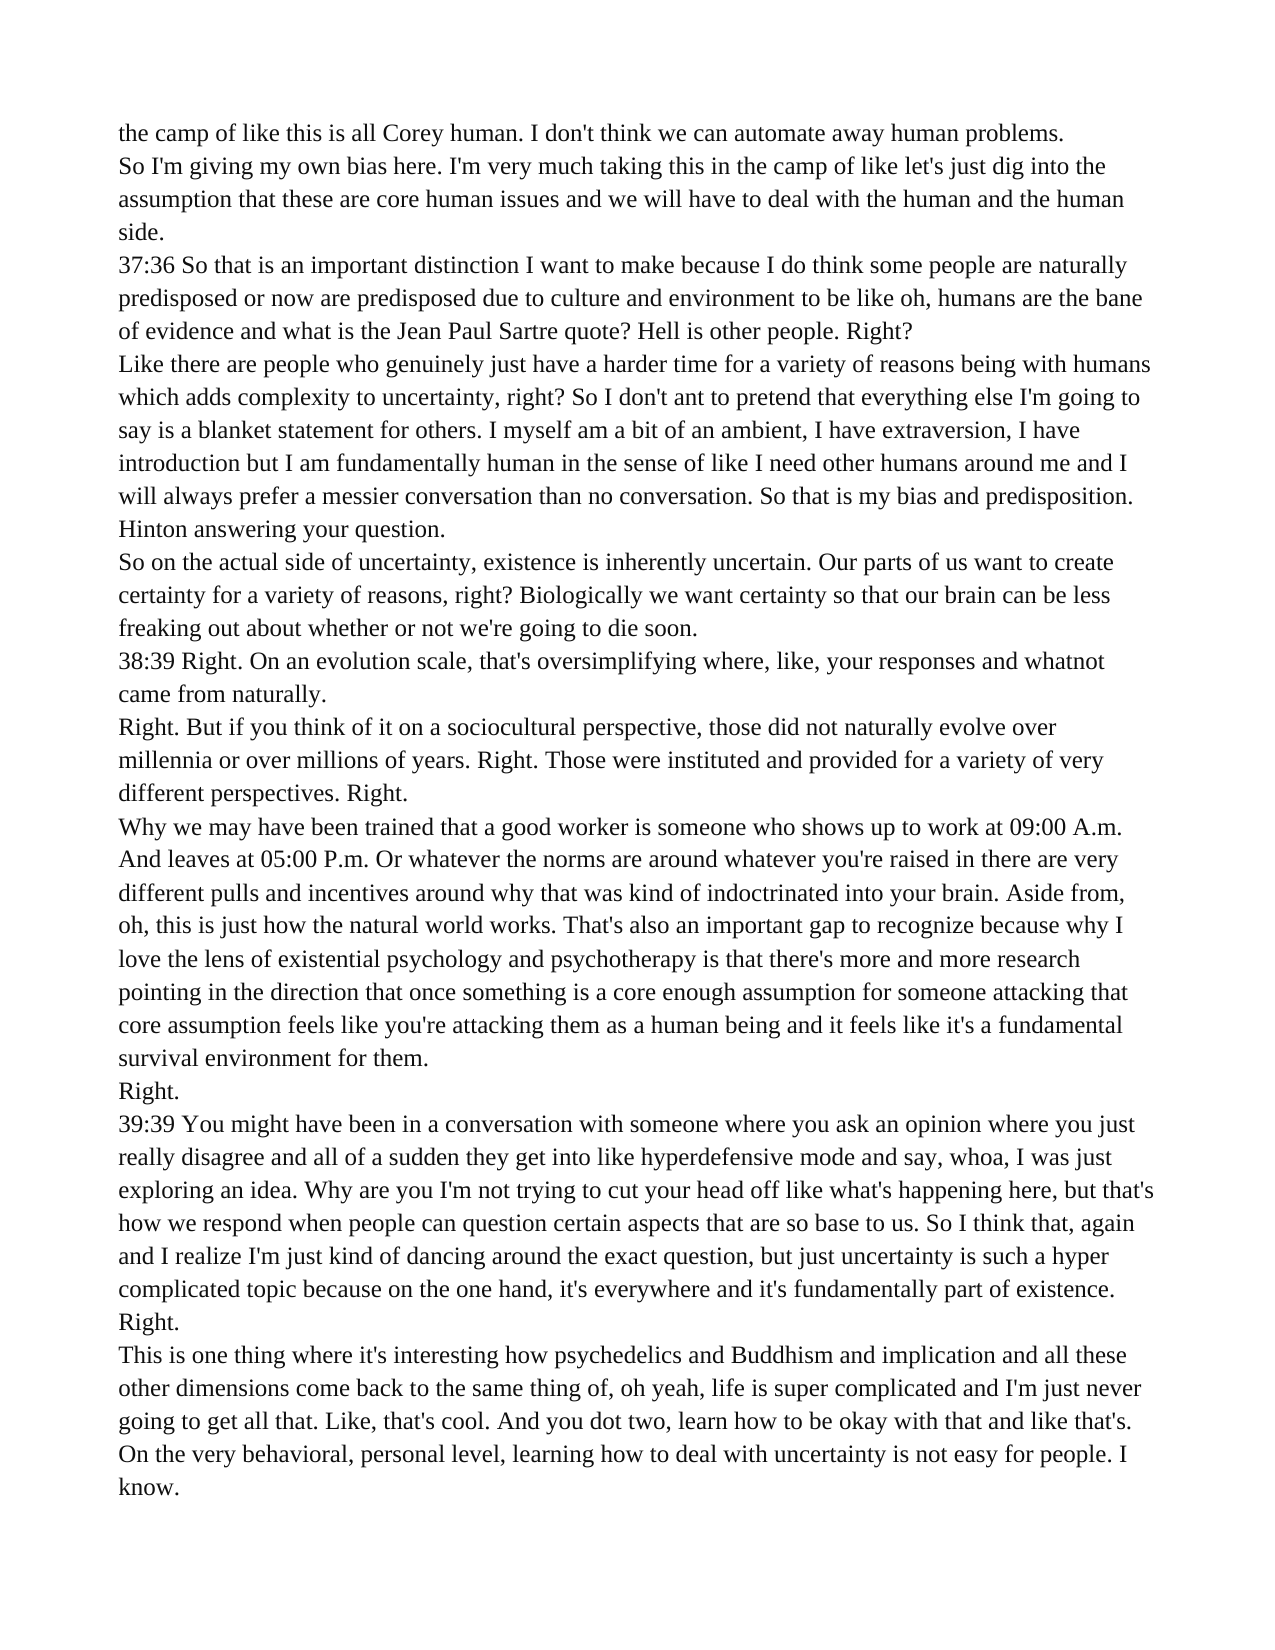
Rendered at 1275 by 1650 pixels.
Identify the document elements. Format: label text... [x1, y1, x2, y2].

text 39:39 You might have been in a conversation with someone where you ask an opinion where you just really disagree and all of a sudden they get into like hyperdefensive mode and say, whoa, I was just exploring an idea. Why are you I'm not trying to cut your head off like what's happening here, but that's how we respond when people can question certain aspects that are so base to us. So I think that, again and I realize I'm just kind of dancing around the exact question, but just uncertainty is such a hyper complicated topic because on the one hand, it's everywhere and it's fundamentally part of existence. Right. [118, 1109, 1157, 1336]
text 37:36 So that is an important distinction I want to make because I do think some people are naturally predisposed or now are predisposed due to culture and environment to be like oh, humans are the bane of evidence and what is the Jean Paul Sartre quote? Hell is other people. Right? [118, 250, 1157, 345]
text So on the actual side of uncertainty, existence is inherently uncertain. Our parts of us want to create certainty for a variety of reasons, right? Biologically we want certainty so that our brain can be less freaking out about whether or not we're going to die soon. [118, 547, 1157, 642]
text Right. [118, 1076, 1157, 1104]
text So I'm giving my own bias here. I'm very much taking this in the camp of like let's just dig into the assumption that these are core human issues and we will have to deal with the human and the human side. [118, 151, 1157, 246]
text 38:39 Right. On an evolution scale, that's oversimplifying where, like, your responses and whatnot came from naturally. [118, 646, 1157, 708]
text the camp of like this is all Corey human. I don't think we can automate away human problems. [118, 118, 1157, 147]
text Like there are people who genuinely just have a harder time for a variety of reasons being with humans which adds complexity to uncertainty, right? So I don't ant to pretend that everything else I'm going to say is a blanket statement for others. I myself am a bit of an ambient, I have extraversion, I have introduction but I am fundamentally human in the sense of like I need other humans around me and I will always prefer a messier conversation than no conversation. So that is my bias and predisposition. Hinton answering your question. [118, 349, 1157, 543]
text Why we may have been trained that a good worker is someone who shows up to work at 09:00 A.m. And leaves at 05:00 P.m. Or whatever the norms are around whatever you're raised in there are very different pulls and incentives around why that was kind of indoctrinated into your brain. Aside from, oh, this is just how the natural world works. That's also an important gap to recognize because why I love the lens of existential psychology and psychotherapy is that there's more and more research pointing in the direction that once something is a core enough assumption for someone attacking that core assumption feels like you're attacking them as a human being and it feels like it's a fundamental survival environment for them. [118, 812, 1157, 1071]
text Right. But if you think of it on a sociocultural perspective, those did not naturally evolve over millennia or over millions of years. Right. Those were instituted and provided for a variety of very different perspectives. Right. [118, 712, 1157, 807]
text This is one thing where it's interesting how psychedelics and Buddhism and implication and all these other dimensions come back to the same thing of, oh yeah, life is super complicated and I'm just never going to get all that. Like, that's cool. And you dot two, learn how to be okay with that and like that's. On the very behavioral, personal level, learning how to deal with uncertainty is not easy for people. I know. [118, 1340, 1157, 1501]
